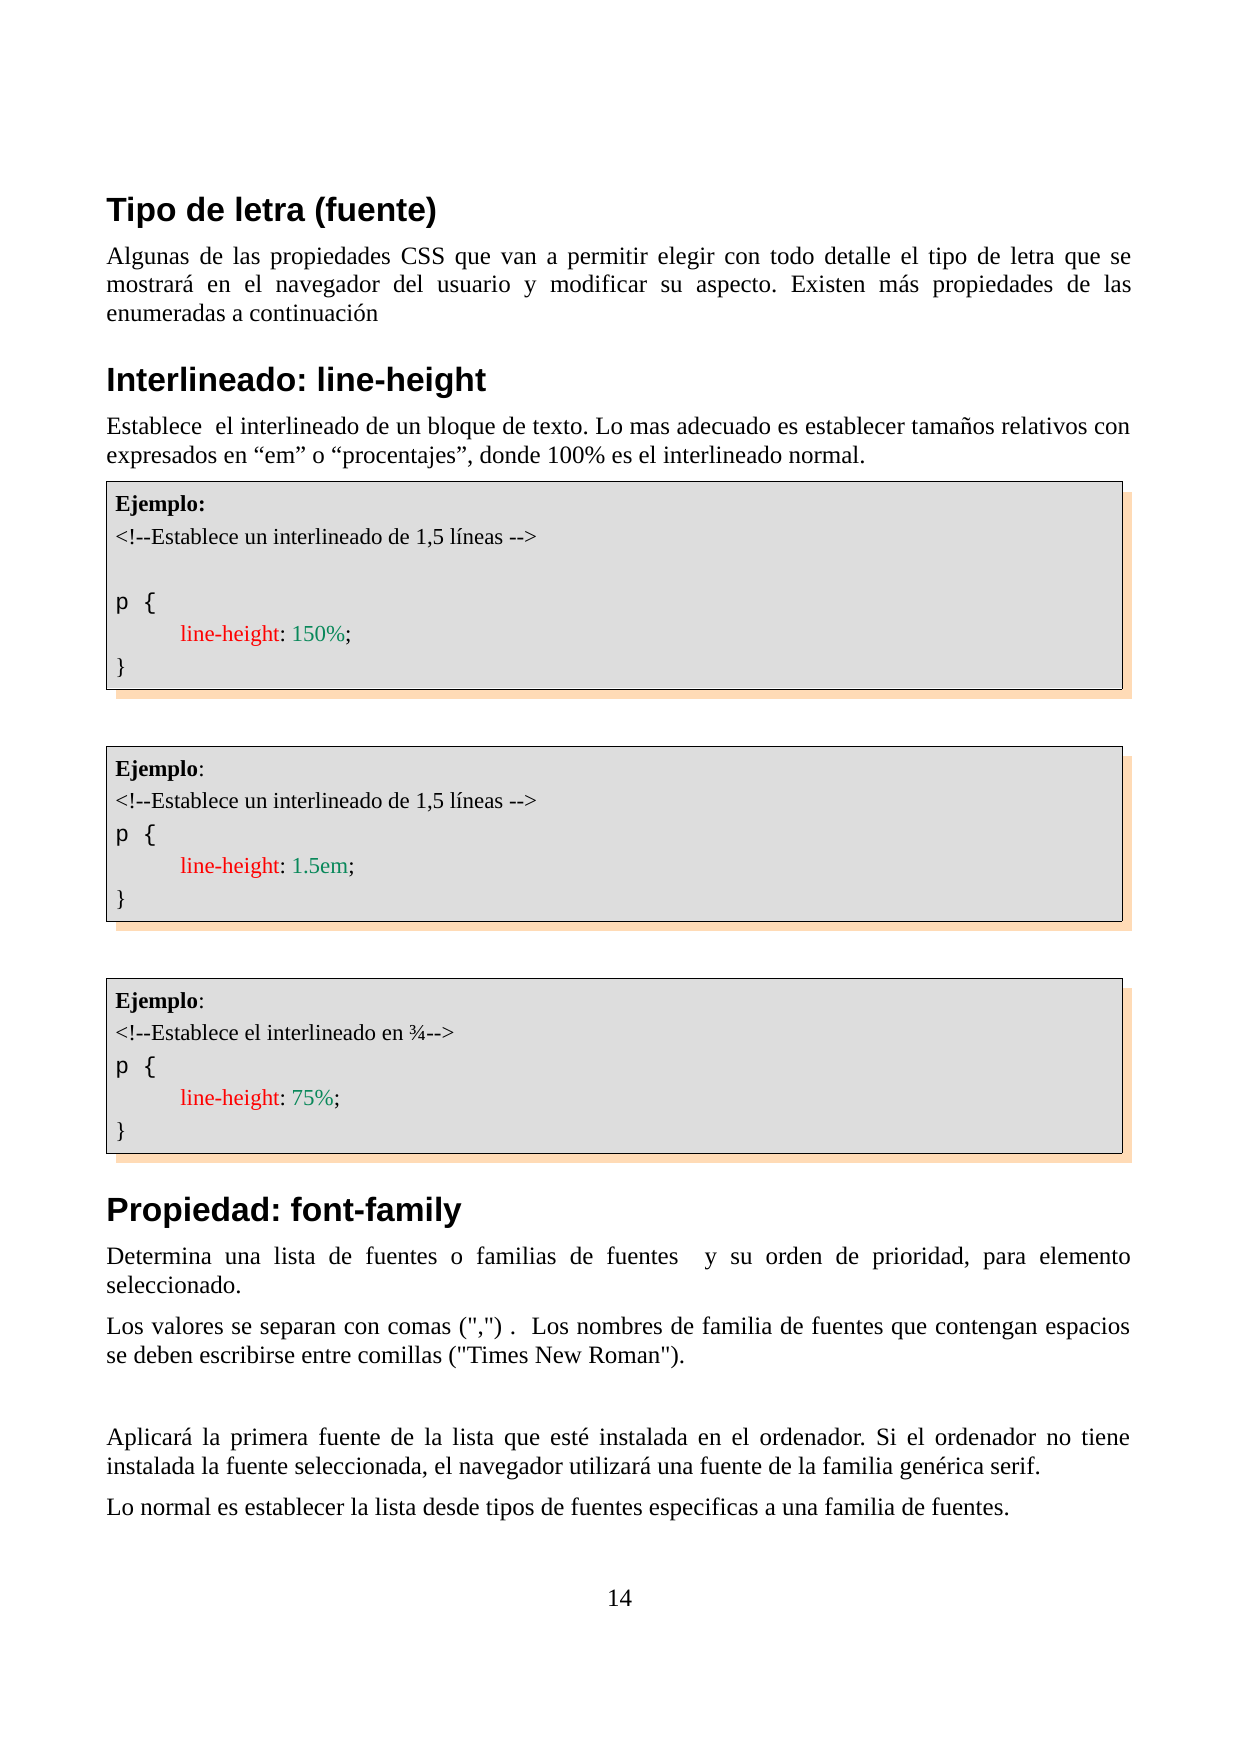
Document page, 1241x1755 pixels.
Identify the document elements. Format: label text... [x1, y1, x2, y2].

text line-height: 75%; [107, 1076, 1122, 1108]
text Ejemplo: [107, 482, 1122, 514]
text Ejemplo: [107, 979, 1122, 1011]
subtitle Tipo de letra (fuente) [106, 189, 1132, 228]
text Determina una lista de fuentes o familias de fuentes y su orden de prioridad, para elemento seleccionado. [106, 1241, 1132, 1298]
text } [107, 1108, 1122, 1153]
text Lo normal es establecer la lista desde tipos de fuentes especificas a una familia de fuentes. [106, 1492, 1132, 1521]
text } [107, 644, 1122, 688]
text Establece el interlineado de un bloque de texto. Lo mas adecuado es establecer tamaños relativos con expresados en “em” o “procentajes”, donde 100% es el interlineado normal. [106, 411, 1132, 469]
text p { [107, 1043, 1122, 1076]
text Algunas de las propiedades CSS que van a permitir elegir con todo detalle el tipo de letra que se mostrará en el navegador del usuario y modificar su aspecto. Existen más propiedades de las enumeradas a continuación [106, 241, 1132, 327]
text p { [107, 579, 1122, 611]
text } [107, 876, 1122, 921]
text <!--Establece un interlineado de 1,5 líneas --> [107, 778, 1122, 811]
text Ejemplo: [107, 747, 1122, 778]
text <!--Establece el interlineado en ¾--> [107, 1011, 1122, 1043]
subtitle Propiedad: font-family [106, 1190, 1132, 1228]
text Aplicará la primera fuente de la lista que esté instalada en el ordenador. Si el ordenador no tiene instalada la fuente seleccionada, el navegador utilizará una fuente de la familia genérica serif. [106, 1422, 1132, 1480]
text line-height: 1.5em; [107, 843, 1122, 876]
text line-height: 150%; [107, 611, 1122, 644]
text p { [107, 811, 1122, 843]
subtitle Interlineado: line-height [106, 360, 1132, 399]
text <!--Establece un interlineado de 1,5 líneas --> [107, 514, 1122, 546]
text Los valores se separan con comas (",") . Los nombres de familia de fuentes que contengan espacios se deben escribirse entre comillas ("Times New Roman"). [106, 1311, 1132, 1368]
